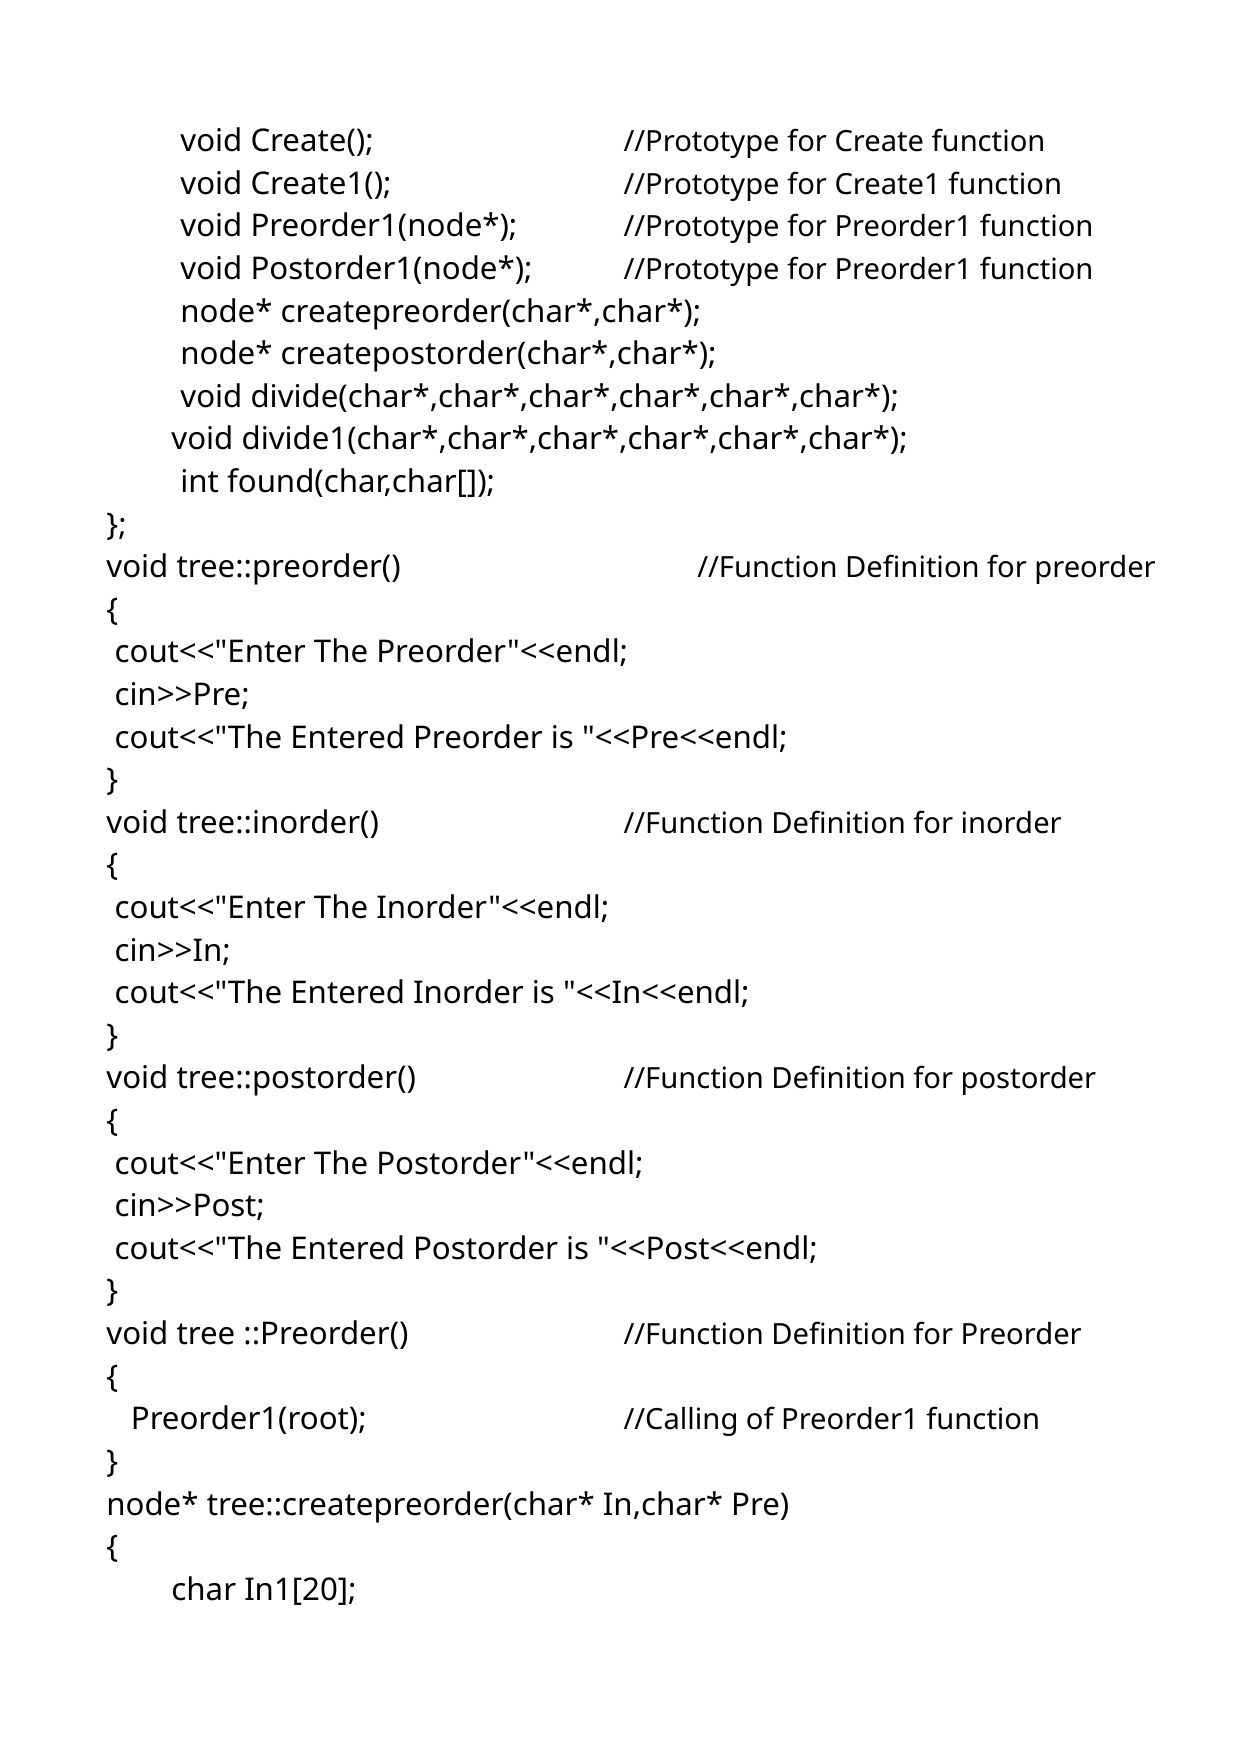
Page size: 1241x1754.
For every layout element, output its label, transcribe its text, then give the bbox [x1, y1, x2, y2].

text cin>>Post; [106, 1183, 1167, 1226]
text void divide1(char*,char*,char*,char*,char*,char*); [106, 416, 1167, 459]
text { [106, 1524, 1167, 1567]
text char In1[20]; [106, 1567, 1167, 1609]
text void tree::postorder() //Function Definition for postorder [106, 1055, 1167, 1098]
text void tree::inorder() //Function Definition for inorder [106, 800, 1167, 842]
text node* createpreorder(char*,char*); [106, 288, 1167, 331]
text cout<<"Enter The Postorder"<<endl; [106, 1141, 1167, 1183]
text cout<<"Enter The Preorder"<<endl; [106, 629, 1167, 672]
text cout<<"The Entered Postorder is "<<Post<<endl; [106, 1226, 1167, 1268]
text void Create(); //Prototype for Create function [106, 118, 1167, 161]
text { [106, 587, 1167, 629]
text void Create1(); //Prototype for Create1 function [106, 161, 1167, 203]
text cout<<"The Entered Preorder is "<<Pre<<endl; [106, 714, 1167, 757]
text } [106, 1268, 1167, 1311]
text node* createpostorder(char*,char*); [106, 331, 1167, 374]
text node* tree::createpreorder(char* In,char* Pre) [106, 1481, 1167, 1524]
text void Postorder1(node*); //Prototype for Preorder1 function [106, 246, 1167, 288]
text }; [106, 502, 1167, 544]
text } [106, 757, 1167, 800]
text { [106, 1098, 1167, 1141]
text void divide(char*,char*,char*,char*,char*,char*); [106, 374, 1167, 416]
text void tree ::Preorder() //Function Definition for Preorder [106, 1311, 1167, 1354]
text cin>>Pre; [106, 672, 1167, 714]
text cin>>In; [106, 928, 1167, 970]
text { [106, 842, 1167, 885]
text void Preorder1(node*); //Prototype for Preorder1 function [106, 203, 1167, 246]
text } [106, 1439, 1167, 1481]
text } [106, 1013, 1167, 1055]
text Preorder1(root); //Calling of Preorder1 function [106, 1396, 1167, 1439]
text void tree::preorder() //Function Definition for preorder [106, 544, 1167, 587]
text cout<<"The Entered Inorder is "<<In<<endl; [106, 970, 1167, 1013]
text { [106, 1354, 1167, 1396]
text int found(char,char[]); [106, 459, 1167, 502]
text cout<<"Enter The Inorder"<<endl; [106, 885, 1167, 928]
